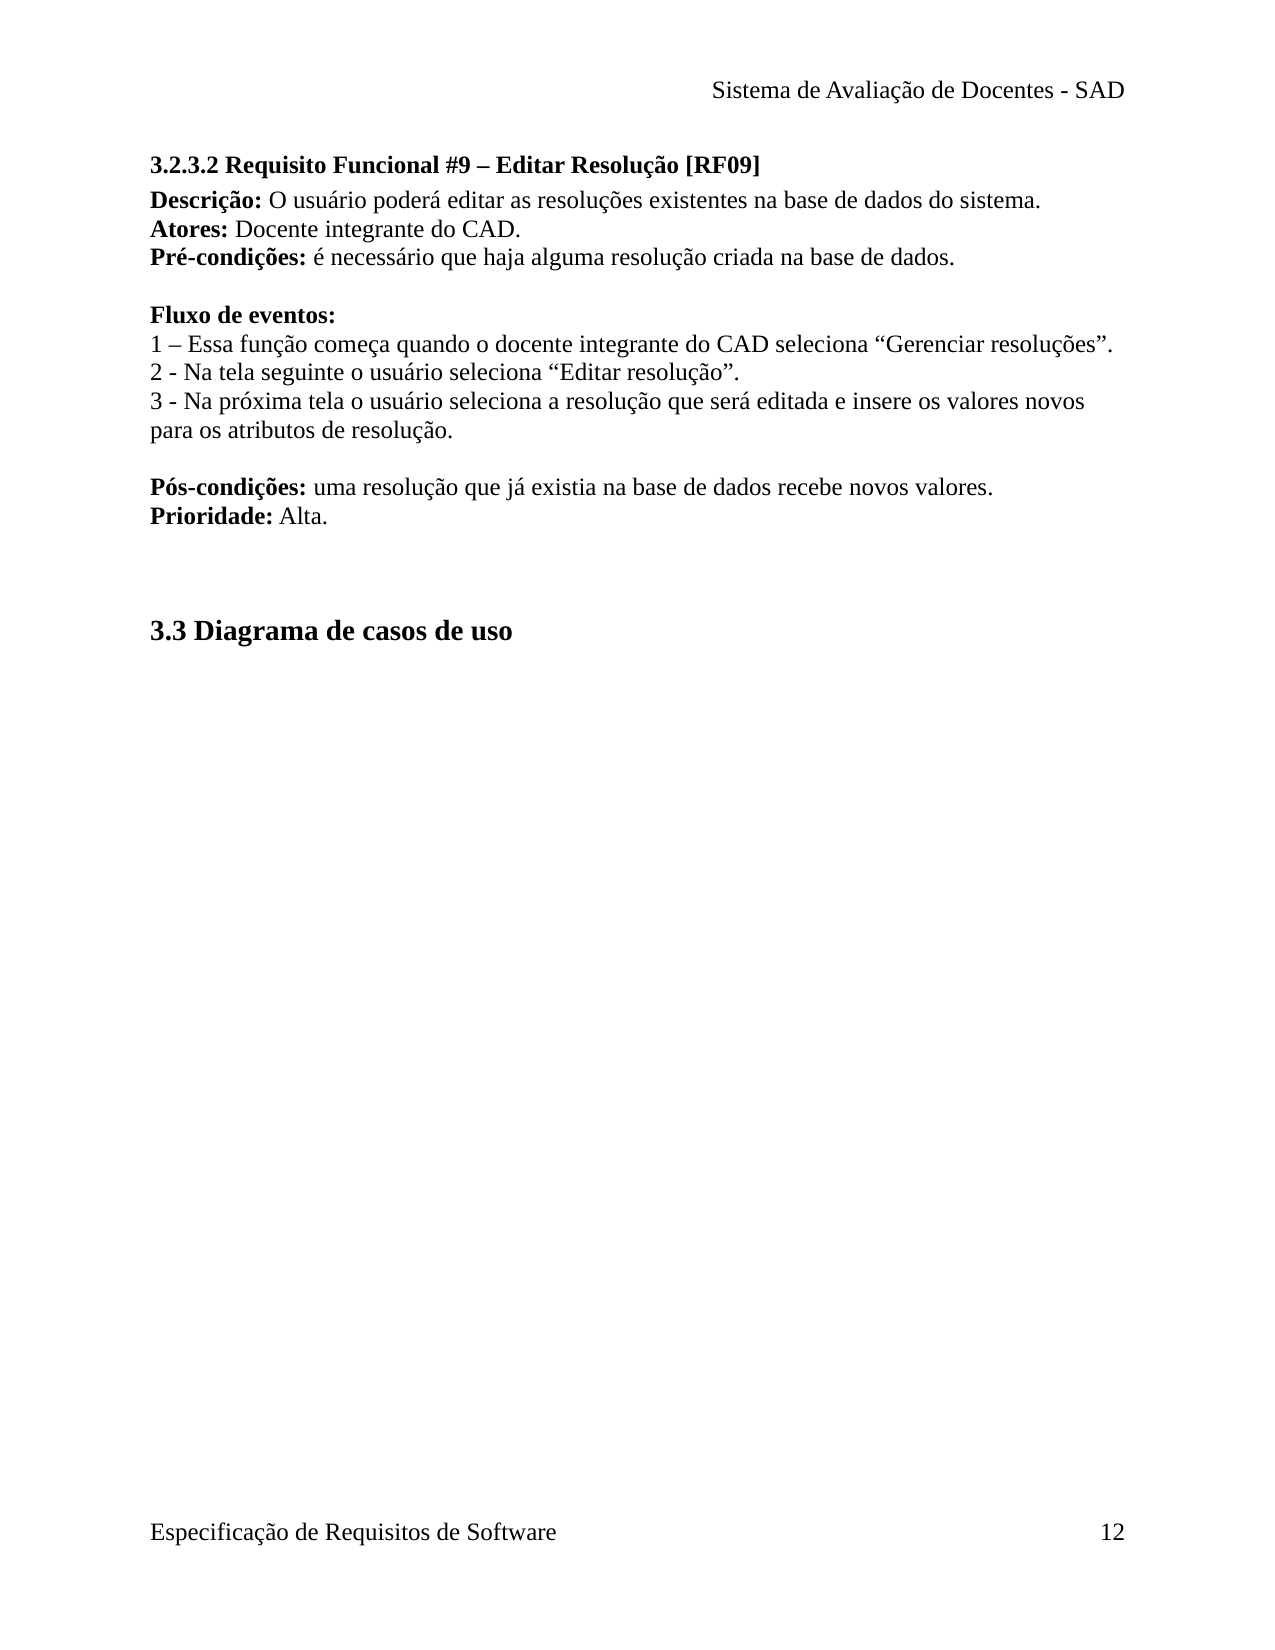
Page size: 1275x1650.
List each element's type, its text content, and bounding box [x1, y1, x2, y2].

subtitle 3.3 Diagrama de casos de uso [150, 613, 1125, 647]
text Descrição: O usuário poderá editar as resoluções existentes na base de dados do sistema. [150, 185, 1125, 214]
subtitle 3.2.3.2 Requisito Funcional #9 – Editar Resolução [RF09] [150, 150, 1125, 179]
text 2 - Na tela seguinte o usuário seleciona “Editar resolução”. [150, 357, 1125, 386]
text 1 – Essa função começa quando o docente integrante do CAD seleciona “Gerenciar resoluções”. [150, 329, 1125, 357]
text 3 - Na próxima tela o usuário seleciona a resolução que será editada e insere os valores novos para os atributos de resolução. [150, 386, 1125, 444]
text Fluxo de eventos: [150, 300, 1125, 329]
text Atores: Docente integrante do CAD. [150, 214, 1125, 242]
text Pós-condições: uma resolução que já existia na base de dados recebe novos valores. [150, 472, 1125, 501]
text Prioridade: Alta. [150, 501, 1125, 530]
text Pré-condições: é necessário que haja alguma resolução criada na base de dados. [150, 242, 1125, 271]
